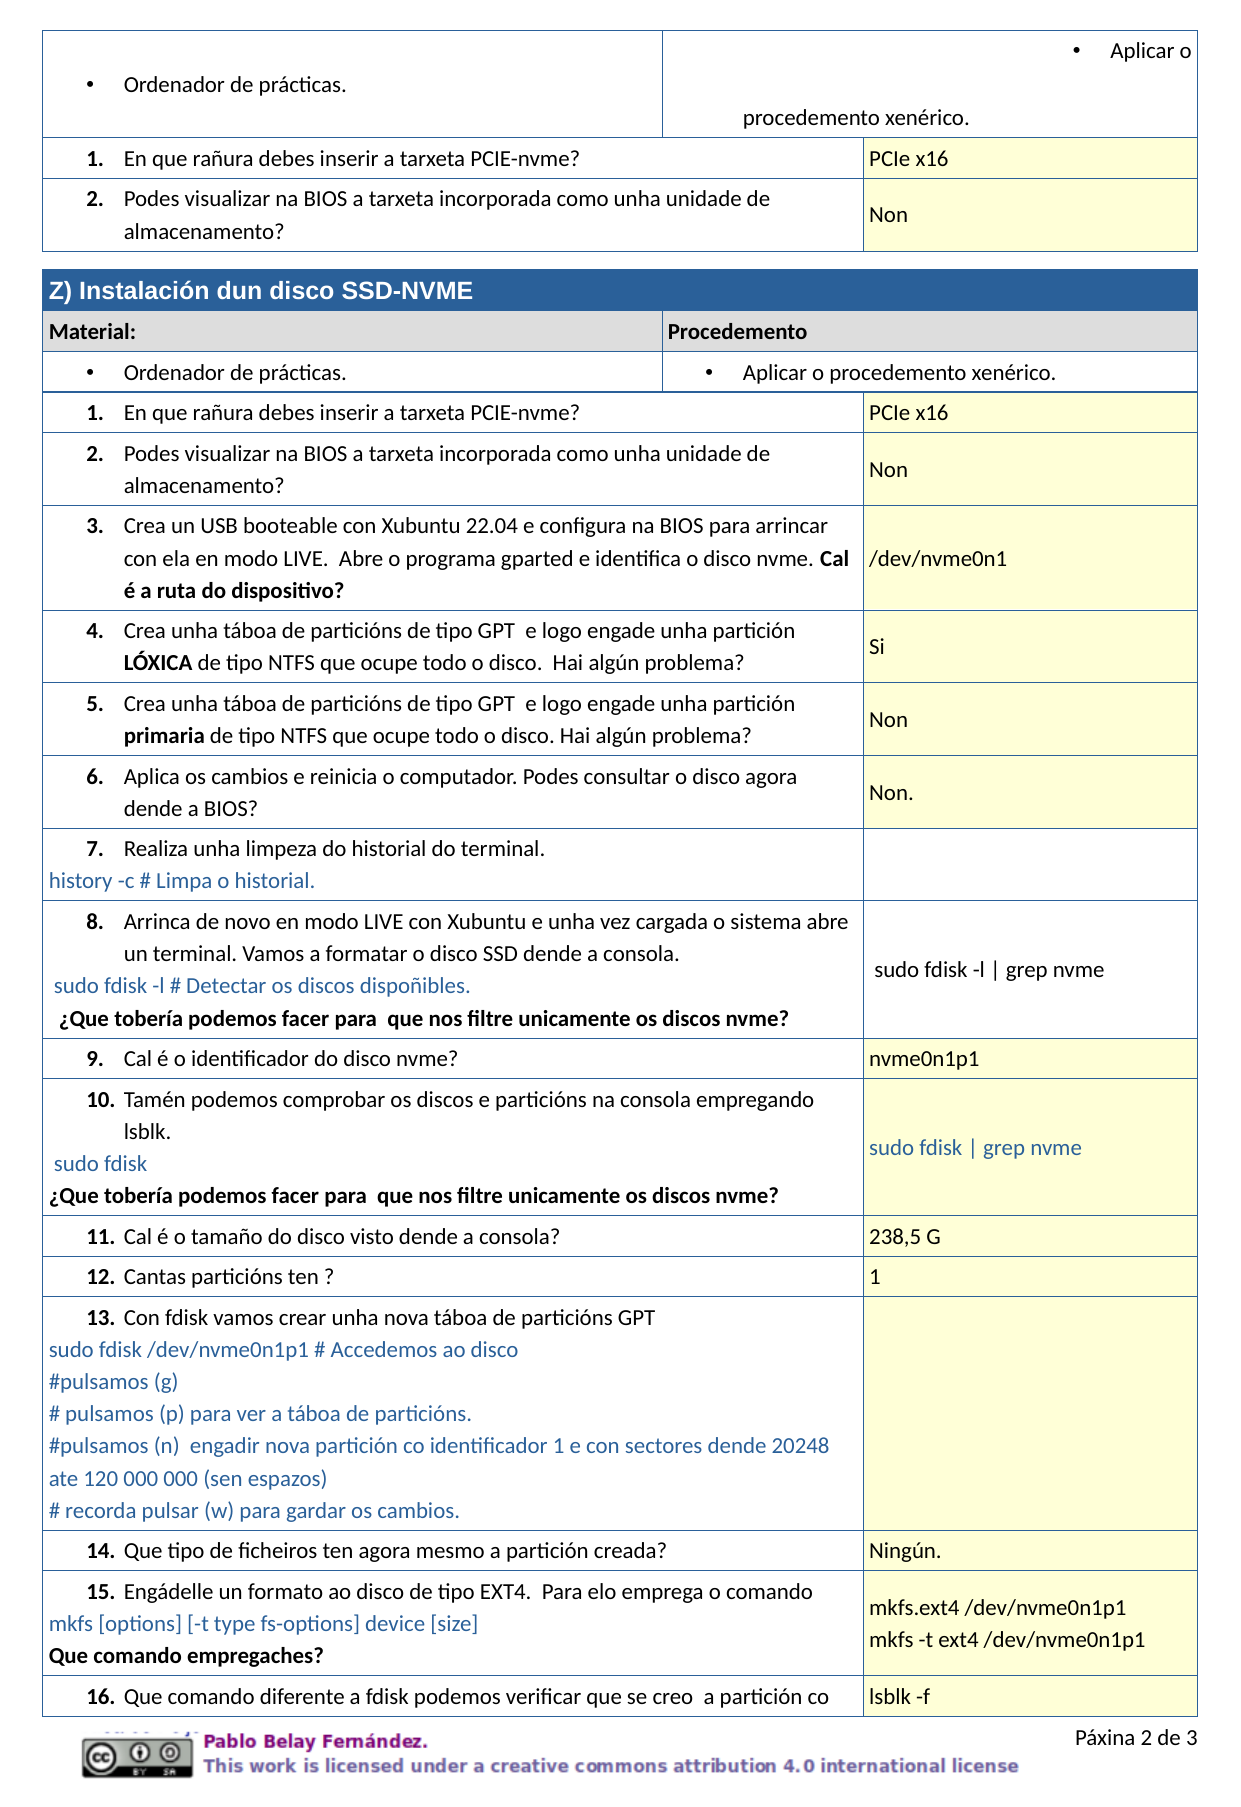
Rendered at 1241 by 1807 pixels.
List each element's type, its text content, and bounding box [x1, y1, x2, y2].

table_cell Aplica os cambios e reinicia o computador. Podes consultar o disco agora dende a BIOS? [43, 756, 863, 828]
picture [65, 1722, 1035, 1787]
table_cell Si [864, 611, 1197, 682]
table_cell Realiza unha limpeza do historial do terminal. history -c # Limpa o historial. [43, 829, 863, 900]
table_cell Cal é o tamaño do disco visto dende a consola? [43, 1216, 863, 1256]
table_cell En que rañura debes inserir a tarxeta PCIE-nvme? [43, 138, 863, 178]
table_cell En que rañura debes inserir a tarxeta PCIE-nvme? [43, 393, 863, 432]
table_cell 238,5 G [864, 1216, 1197, 1256]
table_cell Procedemento [663, 311, 1197, 351]
table_cell Con fdisk vamos crear unha nova táboa de particións GPT sudo fdisk /dev/nvme0n1p1 # Accedemos ao disco #pulsamos (g) # pulsamos (p) para ver a táboa de particións. #pulsamos (n) engadir nova partición co identificador 1 e con sectores dende 20248 ate 120 000 000 (sen espazos) # recorda pulsar (w) para gardar os cambios. [43, 1297, 863, 1530]
table_cell Cal é o identificador do disco nvme? [43, 1039, 863, 1078]
table_cell Engádelle un formato ao disco de tipo EXT4. Para elo emprega o comando mkfs [options] [-t type fs-options] device [size] Que comando empregaches? [43, 1571, 863, 1675]
table_cell Crea un USB booteable con Xubuntu 22.04 e configura na BIOS para arrincar con ela en modo LIVE. Abre o programa gparted e identifica o disco nvme. Cal é a ruta do dispositivo? [43, 506, 863, 609]
table_cell Non [864, 433, 1197, 505]
table_cell Crea unha táboa de particións de tipo GPT e logo engade unha partición LÓXICA de tipo NTFS que ocupe todo o disco. Hai algún problema? [43, 611, 863, 682]
table_cell Cantas particións ten ? [43, 1257, 863, 1296]
table_cell [864, 1297, 1197, 1530]
table_cell Non. [864, 756, 1197, 828]
table_cell Ningún. [864, 1531, 1197, 1570]
table_cell sudo fdisk | grep nvme [864, 1079, 1197, 1215]
table_cell sudo fdisk -l | grep nvme [864, 901, 1197, 1037]
table_cell mkfs.ext4 /dev/nvme0n1p1 mkfs -t ext4 /dev/nvme0n1p1 [864, 1571, 1197, 1675]
table_cell Tamén podemos comprobar os discos e particións na consola empregando lsblk. sudo fdisk ¿Que tobería podemos facer para que nos filtre unicamente os discos nvme? [43, 1079, 863, 1215]
table_cell Material: [43, 311, 662, 351]
table_cell Que tipo de ficheiros ten agora mesmo a partición creada? [43, 1531, 863, 1570]
table_cell Ordenador de prácticas. [43, 31, 662, 137]
table_cell Non [864, 179, 1197, 251]
table_header Z) Instalación dun disco SSD-NVME [43, 270, 1197, 310]
table_cell Crea unha táboa de particións de tipo GPT e logo engade unha partición primaria de tipo NTFS que ocupe todo o disco. Hai algún problema? [43, 683, 863, 755]
table_cell Podes visualizar na BIOS a tarxeta incorporada como unha unidade de almacenamento? [43, 179, 863, 251]
table_cell Aplicar o procedemento xenérico. [663, 352, 1197, 391]
table_cell 1 [864, 1257, 1197, 1296]
table_cell [864, 829, 1197, 900]
table_cell Que comando diferente a fdisk podemos verificar que se creo a partición co [43, 1676, 863, 1716]
table_cell nvme0n1p1 [864, 1039, 1197, 1078]
table_cell /dev/nvme0n1 [864, 506, 1197, 609]
table_cell PCIe x16 [864, 138, 1197, 178]
table_cell PCIe x16 [864, 393, 1197, 432]
table_cell Ordenador de prácticas. [43, 352, 662, 391]
table_cell Non [864, 683, 1197, 755]
table_cell lsblk -f [864, 1676, 1197, 1716]
table_cell Podes visualizar na BIOS a tarxeta incorporada como unha unidade de almacenamento? [43, 433, 863, 505]
table_cell Arrinca de novo en modo LIVE con Xubuntu e unha vez cargada o sistema abre un terminal. Vamos a formatar o disco SSD dende a consola. sudo fdisk -l # Detectar os discos dispoñibles. ¿Que tobería podemos facer para que nos filtre unicamente os discos nvme? [43, 901, 863, 1037]
table_cell Aplicar o procedemento xenérico. [663, 31, 1197, 137]
